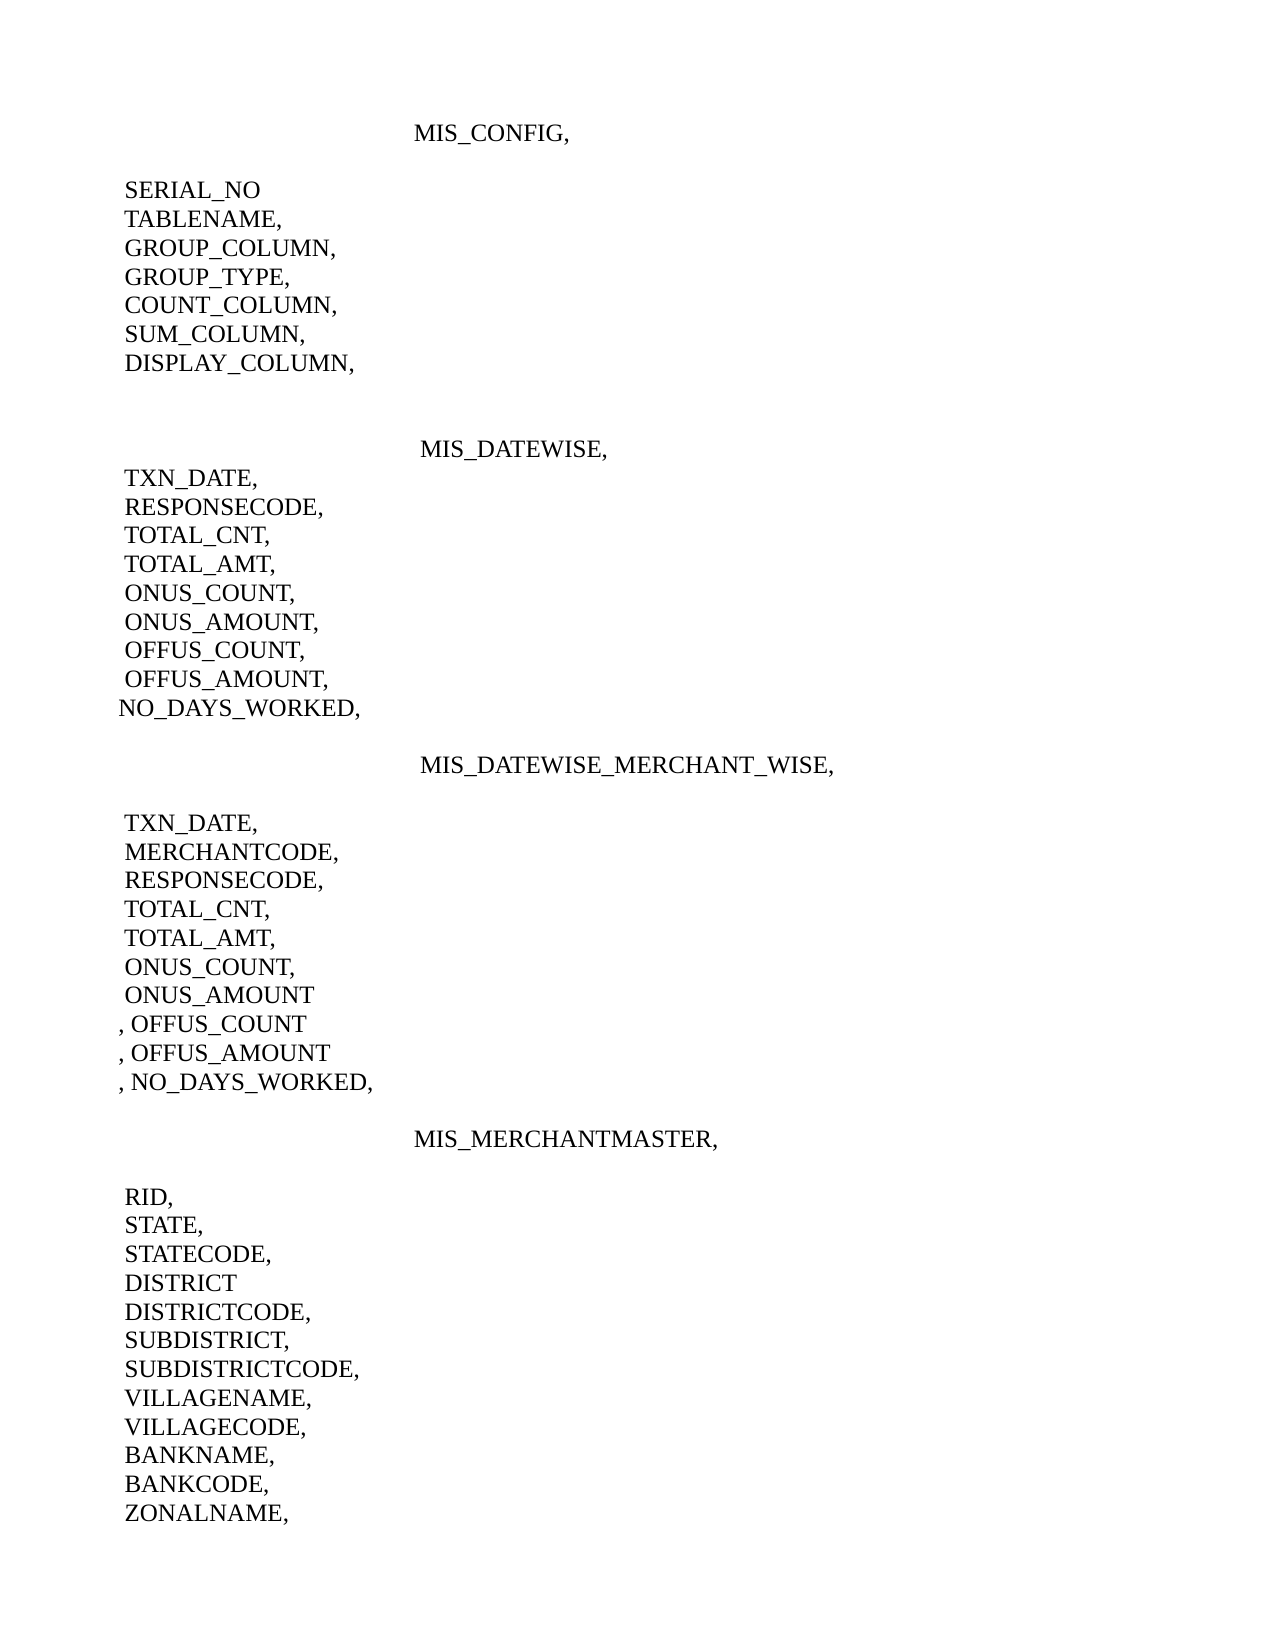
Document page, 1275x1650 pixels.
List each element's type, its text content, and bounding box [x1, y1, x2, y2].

text TOTAL_CNT, [118, 521, 1157, 549]
text BANKNAME, [118, 1441, 1157, 1469]
text , NO_DAYS_WORKED, [118, 1067, 1157, 1096]
text MIS_DATEWISE_MERCHANT_WISE, [118, 751, 1157, 779]
text RESPONSECODE, [118, 492, 1157, 521]
text SUM_COLUMN, [118, 319, 1157, 348]
text SUBDISTRICTCODE, [118, 1354, 1157, 1383]
text MIS_CONFIG, [118, 118, 1157, 147]
text MIS_MERCHANTMASTER, [118, 1124, 1157, 1153]
text MERCHANTCODE, [118, 837, 1157, 866]
text STATECODE, [118, 1239, 1157, 1268]
text OFFUS_COUNT, [118, 636, 1157, 664]
text RESPONSECODE, [118, 866, 1157, 894]
text RID, [118, 1182, 1157, 1211]
text ONUS_AMOUNT [118, 981, 1157, 1009]
text ZONALNAME, [118, 1498, 1157, 1527]
text STATE, [118, 1211, 1157, 1239]
text TXN_DATE, [118, 463, 1157, 492]
text DISTRICT [118, 1268, 1157, 1297]
text TXN_DATE, [118, 808, 1157, 837]
text BANKCODE, [118, 1469, 1157, 1498]
text ONUS_AMOUNT, [118, 607, 1157, 636]
text , OFFUS_AMOUNT [118, 1038, 1157, 1067]
text MIS_DATEWISE, [118, 434, 1157, 463]
text SERIAL_NO [118, 176, 1157, 204]
text DISPLAY_COLUMN, [118, 348, 1157, 377]
text ONUS_COUNT, [118, 578, 1157, 607]
text DISTRICTCODE, [118, 1297, 1157, 1326]
text VILLAGECODE, [118, 1412, 1157, 1441]
text , OFFUS_COUNT [118, 1009, 1157, 1038]
text TOTAL_CNT, [118, 894, 1157, 923]
text GROUP_COLUMN, [118, 233, 1157, 262]
text NO_DAYS_WORKED, [118, 693, 1157, 722]
text COUNT_COLUMN, [118, 291, 1157, 319]
text OFFUS_AMOUNT, [118, 664, 1157, 693]
text SUBDISTRICT, [118, 1326, 1157, 1354]
text TOTAL_AMT, [118, 549, 1157, 578]
text TABLENAME, [118, 204, 1157, 233]
text GROUP_TYPE, [118, 262, 1157, 291]
text VILLAGENAME, [118, 1383, 1157, 1412]
text TOTAL_AMT, [118, 923, 1157, 952]
text ONUS_COUNT, [118, 952, 1157, 981]
